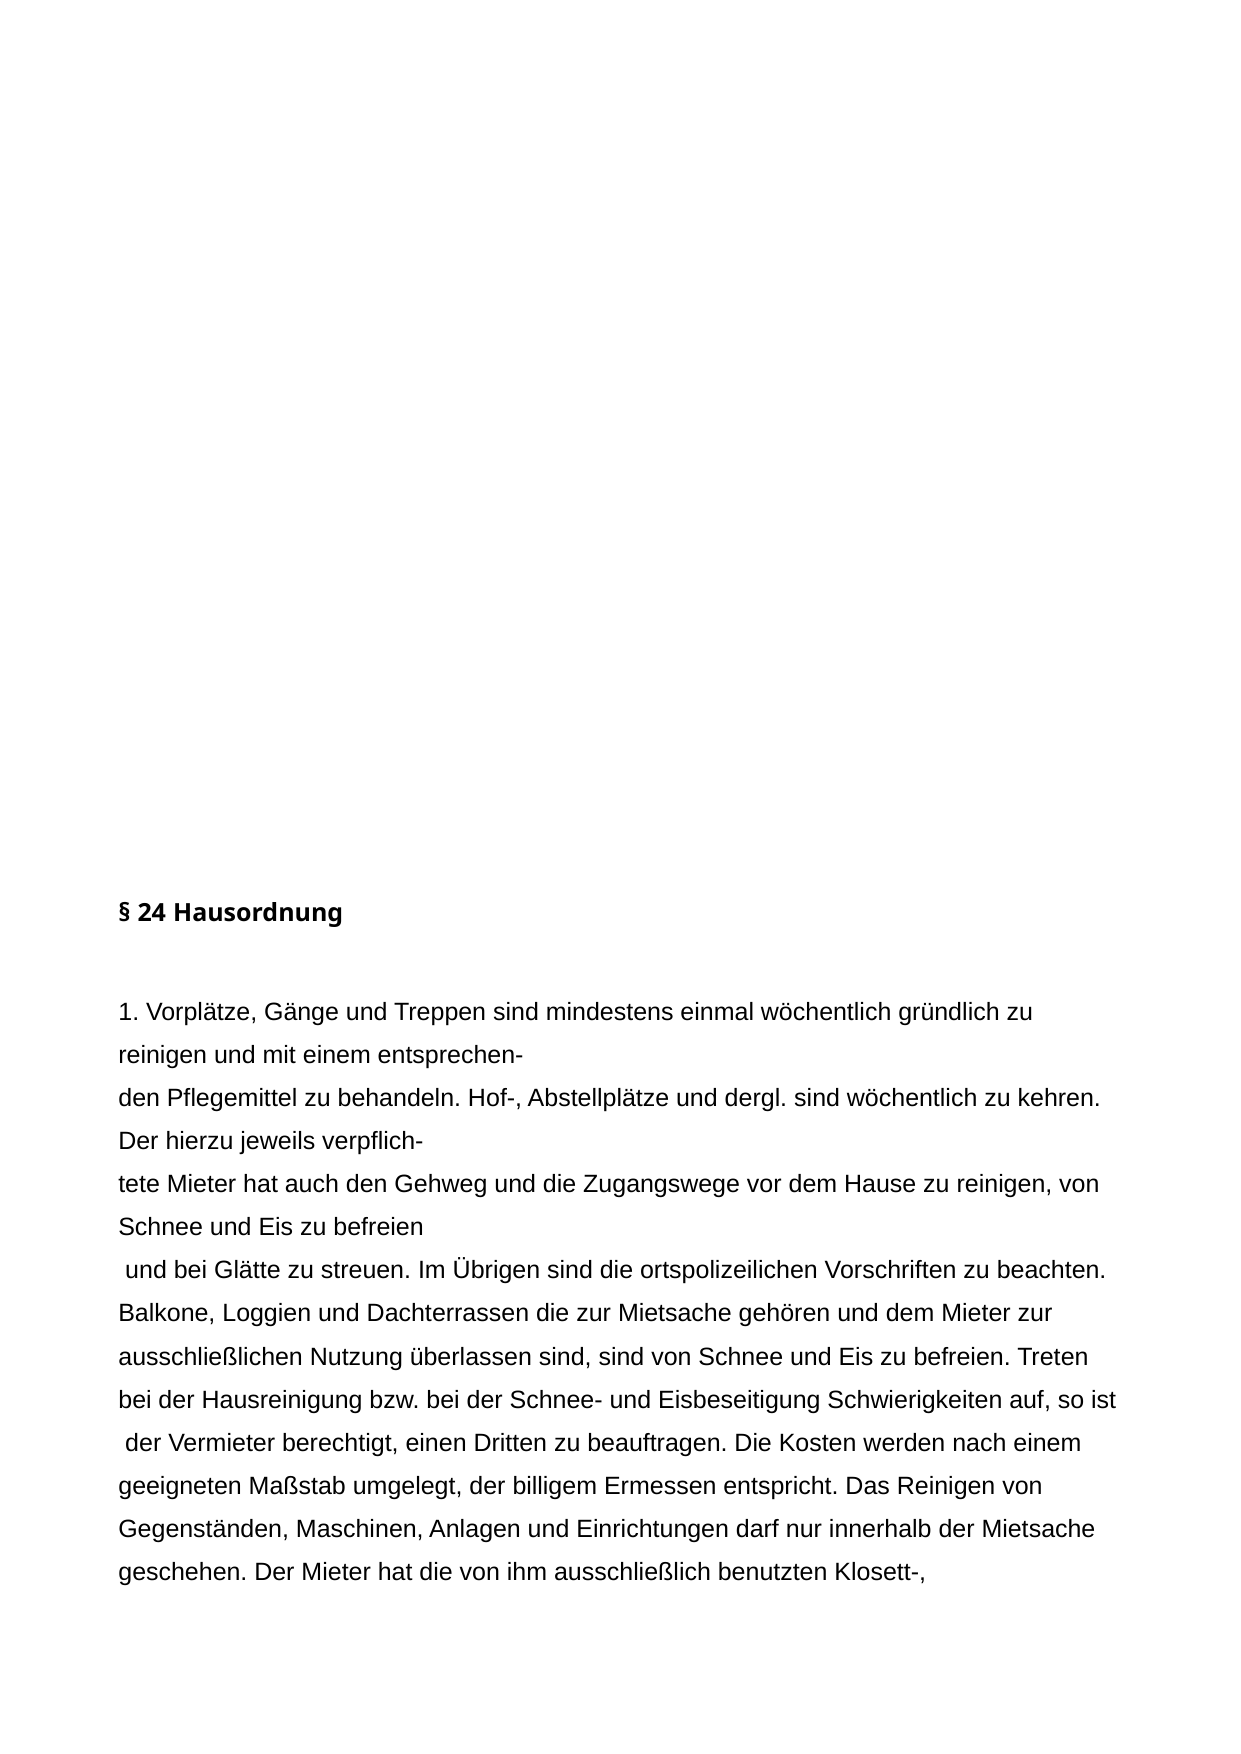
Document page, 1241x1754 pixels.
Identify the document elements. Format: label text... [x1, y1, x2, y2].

text der Vermieter berechtigt, einen Dritten zu beauftragen. Die Kosten werden nach einem geeigneten Maßstab umgelegt, der billigem Ermessen entspricht. Das Reinigen von Gegenständen, Maschinen, Anlagen und Einrichtungen darf nur innerhalb der Mietsache geschehen. Der Mieter hat die von ihm ausschließlich benutzten Klosett-, [118, 1428, 1122, 1586]
text den Pflegemittel zu behandeln. Hof-, Abstellplätze und dergl. sind wöchentlich zu kehren. Der hierzu jeweils verpflich- [118, 1083, 1122, 1154]
text und bei Glätte zu streuen. Im Übrigen sind die ortspolizeilichen Vorschriften zu beachten. Balkone, Loggien und Dachterrassen die zur Mietsache gehören und dem Mieter zur ausschließlichen Nutzung überlassen sind, sind von Schnee und Eis zu befreien. Treten bei der Hausreinigung bzw. bei der Schnee- und Eisbeseitigung Schwierigkeiten auf, so ist [118, 1255, 1122, 1413]
text tete Mieter hat auch den Gehweg und die Zugangswege vor dem Hause zu reinigen, von Schnee und Eis zu befreien [118, 1169, 1122, 1241]
text 1. Vorplätze, Gänge und Treppen sind mindestens einmal wöchentlich gründlich zu reinigen und mit einem entsprechen- [118, 996, 1122, 1068]
text § 24 Hausordnung [118, 894, 1122, 928]
